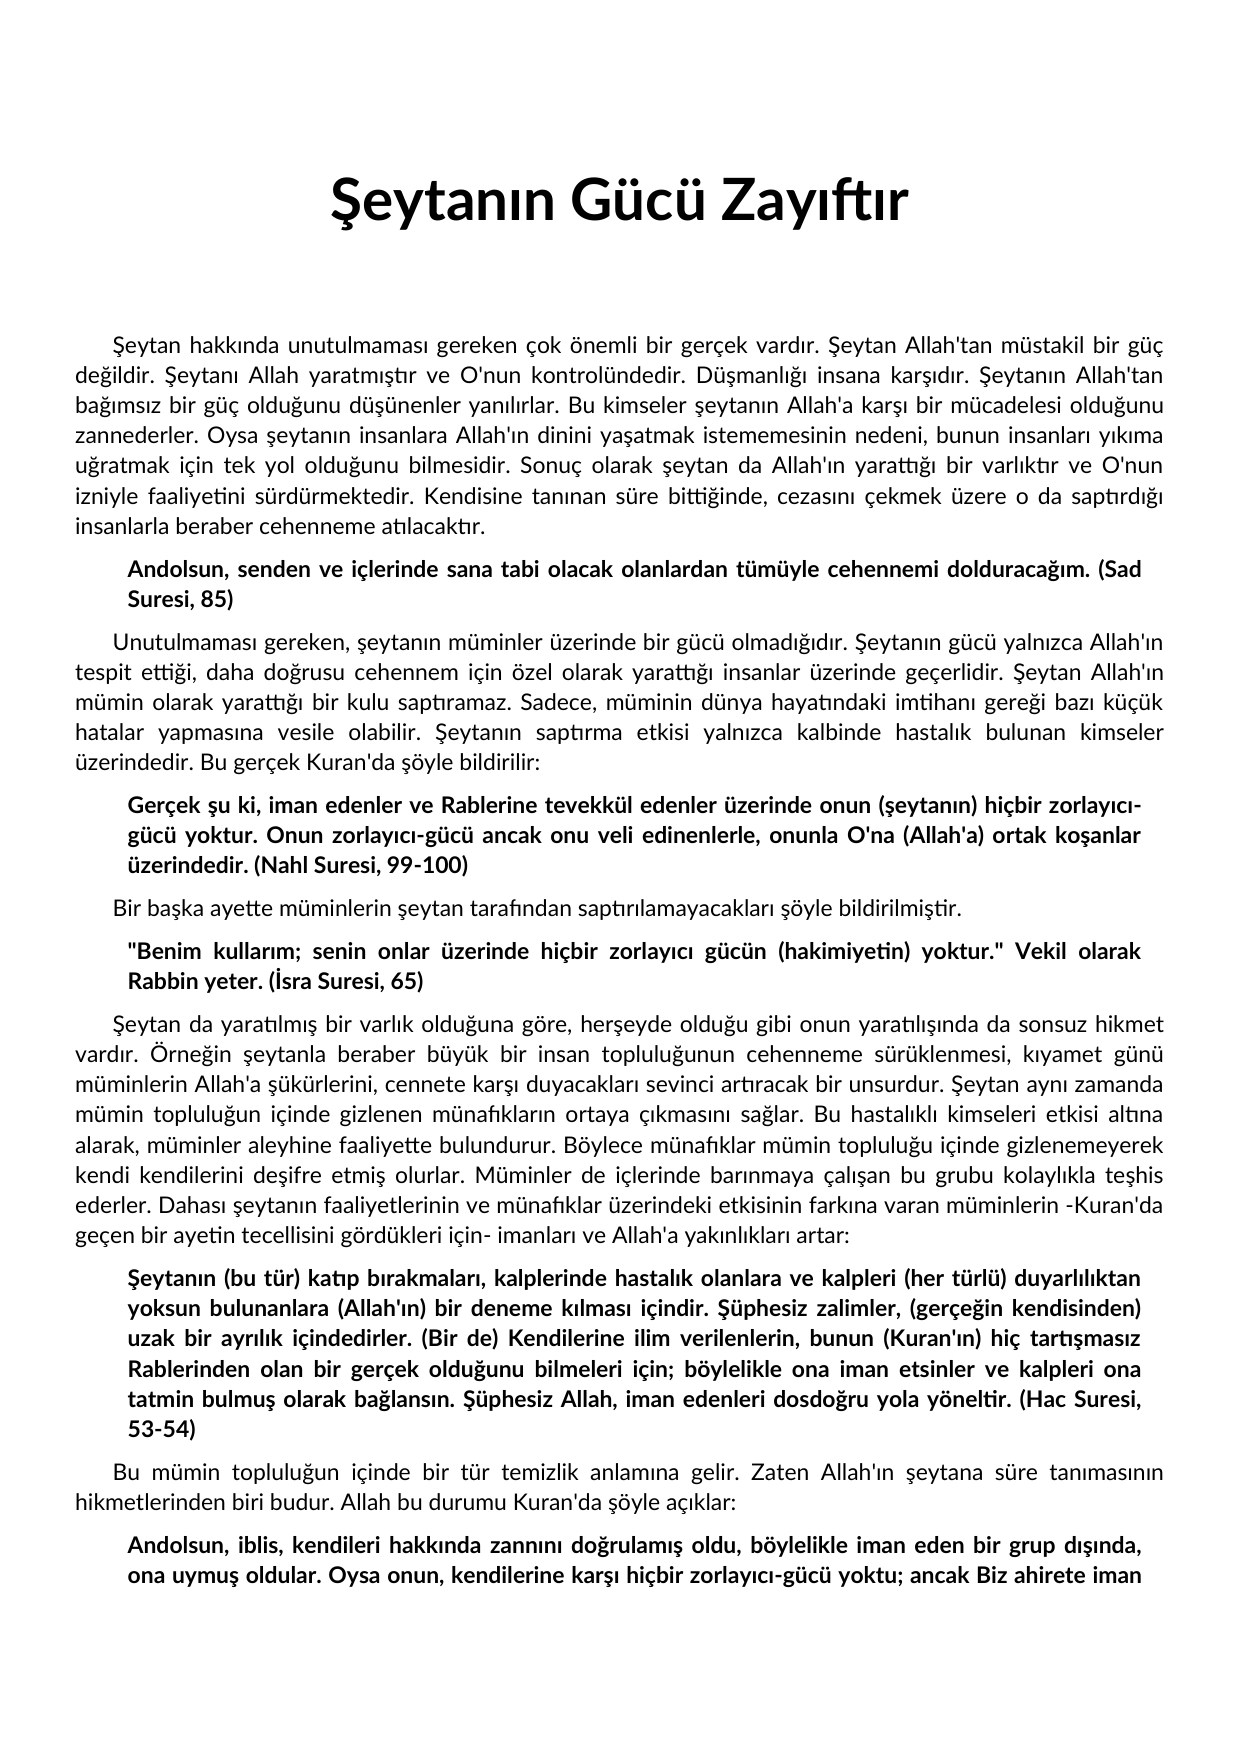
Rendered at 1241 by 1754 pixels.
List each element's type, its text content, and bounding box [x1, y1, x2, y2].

text Şeytan da yaratılmış bir varlık olduğuna göre, herşeyde olduğu gibi onun yaratılışında da sonsuz hikmet vardır. Örneğin şeytanla beraber büyük bir insan topluluğunun cehenneme sürüklenmesi, kıyamet günü müminlerin Allah'a şükürlerini, cennete karşı duyacakları sevinci artıracak bir unsurdur. Şeytan aynı zamanda mümin topluluğun içinde gizlenen münafıkların ortaya çıkmasını sağlar. Bu hastalıklı kimseleri etkisi altına alarak, müminler aleyhine faaliyette bulundurur. Böylece münafıklar mümin topluluğu içinde gizlenemeyerek kendi kendilerini deşifre etmiş olurlar. Müminler de içlerinde barınmaya çalışan bu grubu kolaylıkla teşhis ederler. Dahası şeytanın faaliyetlerinin ve münafıklar üzerindeki etkisinin farkına varan müminlerin -Kuran'da geçen bir ayetin tecellisini gördükleri için- imanları ve Allah'a yakınlıkları artar: [75, 1009, 1165, 1248]
text Bir başka ayette müminlerin şeytan tarafından saptırılamayacakları şöyle bildirilmiştir. [75, 894, 1165, 921]
text Andolsun, senden ve içlerinde sana tabi olacak olanlardan tümüyle cehennemi dolduracağım. (Sad Suresi, 85) [127, 554, 1143, 612]
text Şeytanın (bu tür) katıp bırakmaları, kalplerinde hastalık olanlara ve kalpleri (her türlü) duyarlılıktan yoksun bulunanlara (Allah'ın) bir deneme kılması içindir. Şüphesiz zalimler, (gerçeğin kendisinden) uzak bir ayrılık içindedirler. (Bir de) Kendilerine ilim verilenlerin, bunun (Kuran'ın) hiç tartışmasız Rablerinden olan bir gerçek olduğunu bilmeleri için; böylelikle ona iman etsinler ve kalpleri ona tatmin bulmuş olarak bağlansın. Şüphesiz Allah, iman edenleri dosdoğru yola yöneltir. (Hac Suresi, 53-54) [127, 1264, 1143, 1442]
text Bu mümin topluluğun içinde bir tür temizlik anlamına gelir. Zaten Allah'ın şeytana süre tanımasının hikmetlerinden biri budur. Allah bu durumu Kuran'da şöyle açıklar: [75, 1457, 1165, 1515]
text Unutulmaması gereken, şeytanın müminler üzerinde bir gücü olmadığıdır. Şeytanın gücü yalnızca Allah'ın tespit ettiği, daha doğrusu cehennem için özel olarak yarattığı insanlar üzerinde geçerlidir. Şeytan Allah'ın mümin olarak yarattığı bir kulu saptıramaz. Sadece, müminin dünya hayatındaki imtihanı gereği bazı küçük hatalar yapmasına vesile olabilir. Şeytanın saptırma etkisi yalnızca kalbinde hastalık bulunan kimseler üzerindedir. Bu gerçek Kuran'da şöyle bildirilir: [75, 627, 1165, 776]
text Şeytan hakkında unutulmaması gereken çok önemli bir gerçek vardır. Şeytan Allah'tan müstakil bir güç değildir. Şeytanı Allah yaratmıştır ve O'nun kontrolündedir. Düşmanlığı insana karşıdır. Şeytanın Allah'tan bağımsız bir güç olduğunu düşünenler yanılırlar. Bu kimseler şeytanın Allah'a karşı bir mücadelesi olduğunu zannederler. Oysa şeytanın insanlara Allah'ın dinini yaşatmak istememesinin nedeni, bunun insanları yıkıma uğratmak için tek yol olduğunu bilmesidir. Sonuç olarak şeytan da Allah'ın yarattığı bir varlıktır ve O'nun izniyle faaliyetini sürdürmektedir. Kendisine tanınan süre bittiğinde, cezasını çekmek üzere o da saptırdığı insanlarla beraber cehenneme atılacaktır. [75, 330, 1165, 539]
text Andolsun, iblis, kendileri hakkında zannını doğrulamış oldu, böylelikle iman eden bir grup dışında, ona uymuş oldular. Oysa onun, kendilerine karşı hiçbir zorlayıcı-gücü yoktu; ancak Biz ahirete iman [127, 1530, 1143, 1588]
subtitle Şeytanın Gücü Zayıftır [75, 162, 1165, 232]
text "Benim kullarım; senin onlar üzerinde hiçbir zorlayıcı gücün (hakimiyetin) yoktur." Vekil olarak Rabbin yeter. (İsra Suresi, 65) [127, 937, 1143, 994]
text Gerçek şu ki, iman edenler ve Rablerine tevekkül edenler üzerinde onun (şeytanın) hiçbir zorlayıcı-gücü yoktur. Onun zorlayıcı-gücü ancak onu veli edinenlerle, onunla O'na (Allah'a) ortak koşanlar üzerindedir. (Nahl Suresi, 99-100) [127, 791, 1143, 879]
